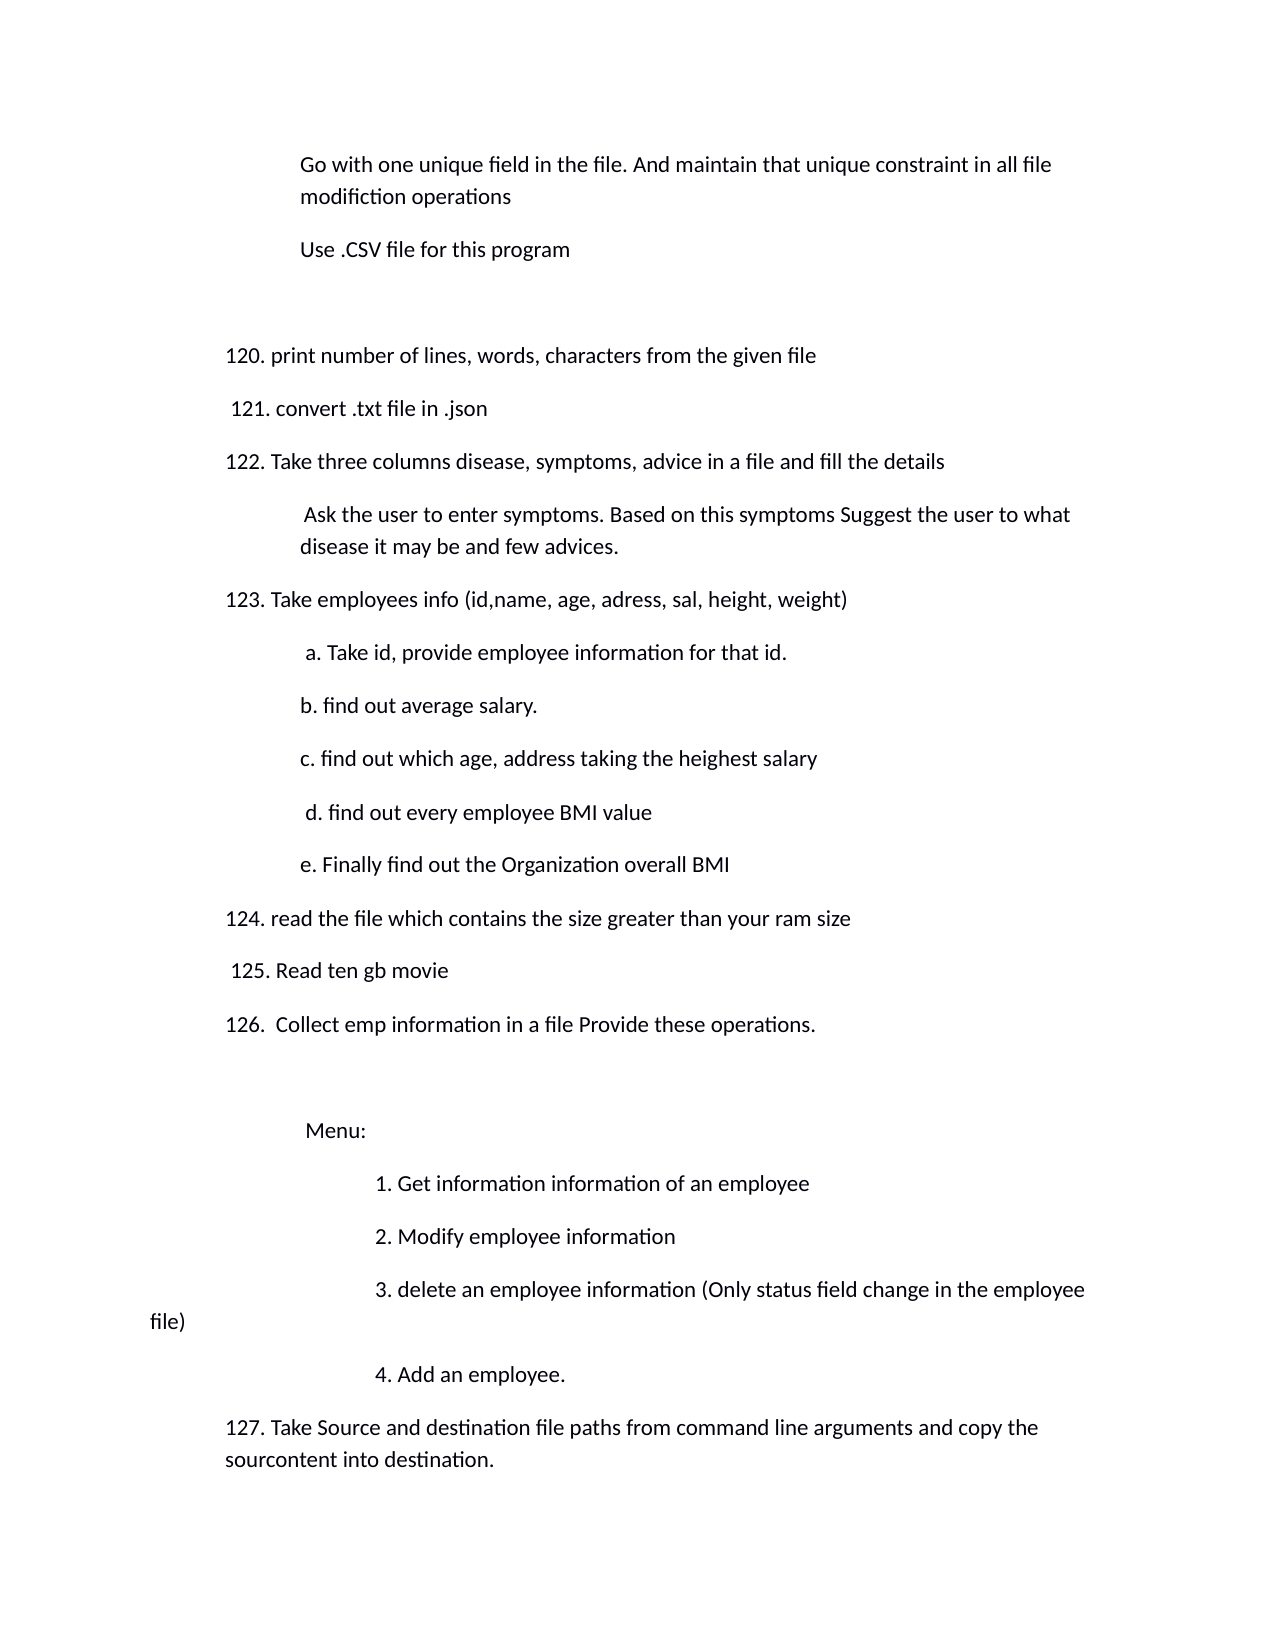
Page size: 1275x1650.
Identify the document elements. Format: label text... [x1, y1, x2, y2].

text e. Finally find out the Organization overall BMI [150, 851, 1125, 879]
text a. Take id, provide employee information for that id. [150, 638, 1125, 667]
list 127. Take Source and destination file paths from command line arguments and copy the sourcontent into destination. [225, 1413, 1125, 1473]
text c. find out which age, address taking the heighest salary [150, 744, 1125, 773]
text Use .CSV file for this program [150, 235, 1125, 263]
list 121. convert .txt file in .json [225, 394, 1125, 422]
list 122. Take three columns disease, symptoms, advice in a file and fill the details [225, 447, 1125, 475]
text 2. Modify employee information [150, 1222, 1125, 1250]
text Ask the user to enter symptoms. Based on this symptoms Suggest the user to what disease it may be and few advices. [300, 500, 1125, 561]
text 1. Get information information of an employee [150, 1169, 1125, 1197]
list 126. Collect emp information in a file Provide these operations. [225, 1010, 1125, 1038]
list 123. Take employees info (id,name, age, adress, sal, height, weight) [225, 586, 1125, 613]
text 3. delete an employee information (Only status field change in the employee file) [150, 1275, 1125, 1335]
text d. find out every employee BMI value [150, 798, 1125, 826]
text Go with one unique field in the file. And maintain that unique constraint in all file modifiction operations [300, 150, 1125, 210]
text 4. Add an employee. [150, 1360, 1125, 1388]
list 120. print number of lines, words, characters from the given file [225, 341, 1125, 369]
text b. find out average salary. [150, 692, 1125, 719]
text Menu: [150, 1116, 1125, 1144]
list 125. Read ten gb movie [225, 957, 1125, 985]
list 124. read the file which contains the size greater than your ram size [225, 904, 1125, 932]
